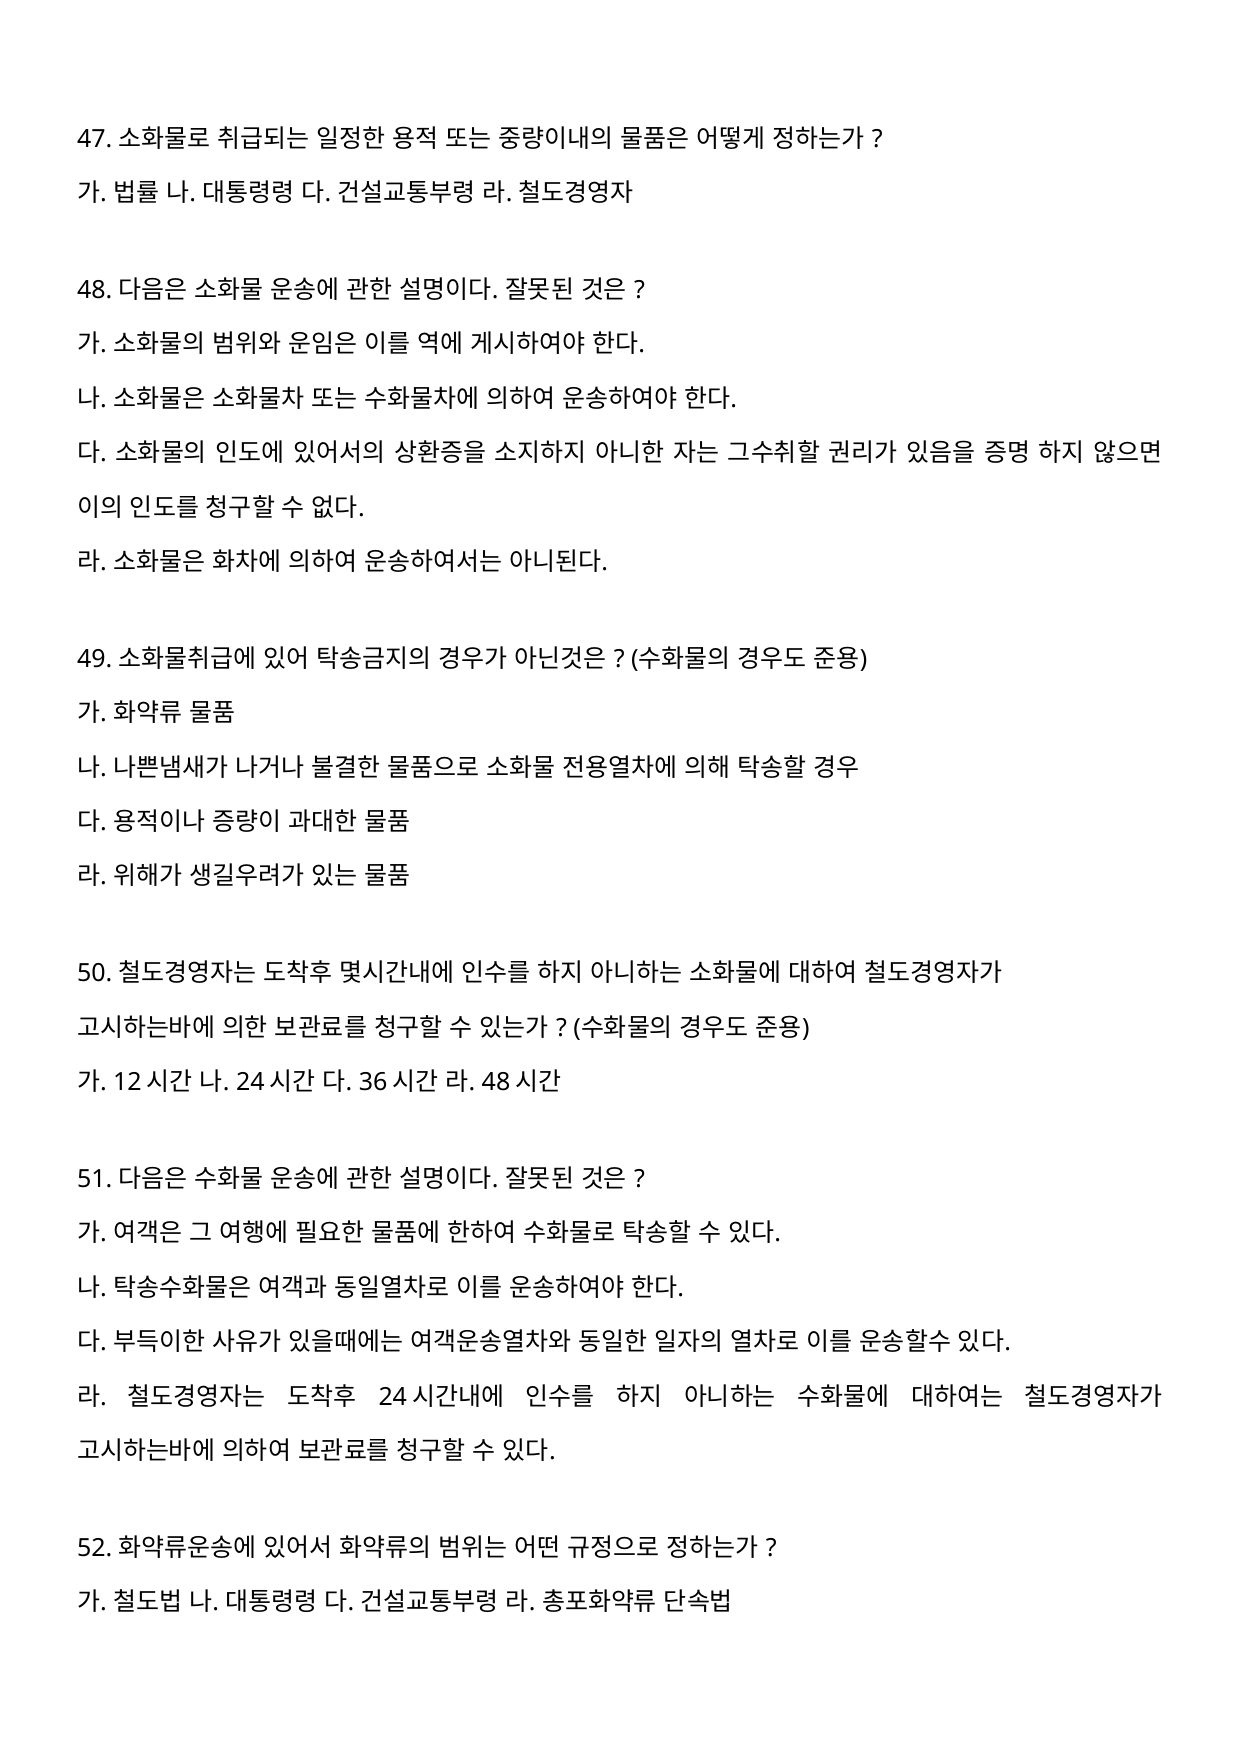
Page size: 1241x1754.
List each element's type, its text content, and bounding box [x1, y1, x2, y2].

text 다. 용적이나 증량이 과대한 물품 [77, 801, 1163, 838]
text 나. 나쁜냄새가 나거나 불결한 물품으로 소화물 전용열차에 의해 탁송할 경우 [77, 747, 1163, 783]
text 51. 다음은 수화물 운송에 관한 설명이다. 잘못된 것은 ? [77, 1158, 1163, 1195]
text 다. 부득이한 사유가 있을때에는 여객운송열차와 동일한 일자의 열차로 이를 운송할수 있다. [77, 1322, 1163, 1358]
text 52. 화약류운송에 있어서 화약류의 범위는 어떤 규정으로 정하는가 ? [77, 1527, 1163, 1564]
text 라. 소화물은 화차에 의하여 운송하여서는 아니된다. [77, 541, 1163, 578]
text 가. 소화물의 범위와 운임은 이를 역에 게시하여야 한다. [77, 324, 1163, 360]
text 고시하는바에 의한 보관료를 청구할 수 있는가 ? (수화물의 경우도 준용) [77, 1007, 1163, 1043]
text 49. 소화물취급에 있어 탁송금지의 경우가 아닌것은 ? (수화물의 경우도 준용) [77, 638, 1163, 674]
text 가. 화약류 물품 [77, 693, 1163, 729]
text 50. 철도경영자는 도착후 몇시간내에 인수를 하지 아니하는 소화물에 대하여 철도경영자가 [77, 953, 1163, 989]
text 가. 여객은 그 여행에 필요한 물품에 한하여 수화물로 탁송할 수 있다. [77, 1213, 1163, 1249]
text 가. 법률 나. 대통령령 다. 건설교통부령 라. 철도경영자 [77, 172, 1163, 209]
text 나. 탁송수화물은 여객과 동일열차로 이를 운송하여야 한다. [77, 1267, 1163, 1303]
text 라. 위해가 생길우려가 있는 물품 [77, 856, 1163, 892]
text 48. 다음은 소화물 운송에 관한 설명이다. 잘못된 것은 ? [77, 269, 1163, 306]
text 나. 소화물은 소화물차 또는 수화물차에 의하여 운송하여야 한다. [77, 378, 1163, 414]
text 다. 소화물의 인도에 있어서의 상환증을 소지하지 아니한 자는 그수취할 권리가 있음을 증명 하지 않으면 이의 인도를 청구할 수 없다. [77, 433, 1163, 523]
text 라. 철도경영자는 도착후 24시간내에 인수를 하지 아니하는 수화물에 대하여는 철도경영자가 고시하는바에 의하여 보관료를 청구할 수 있다. [77, 1376, 1163, 1467]
text 가. 12시간 나. 24시간 다. 36시간 라. 48시간 [77, 1062, 1163, 1098]
text 47. 소화물로 취급되는 일정한 용적 또는 중량이내의 물품은 어떻게 정하는가 ? [77, 118, 1163, 154]
text 가. 철도법 나. 대통령령 다. 건설교통부령 라. 총포화약류 단속법 [77, 1582, 1163, 1618]
